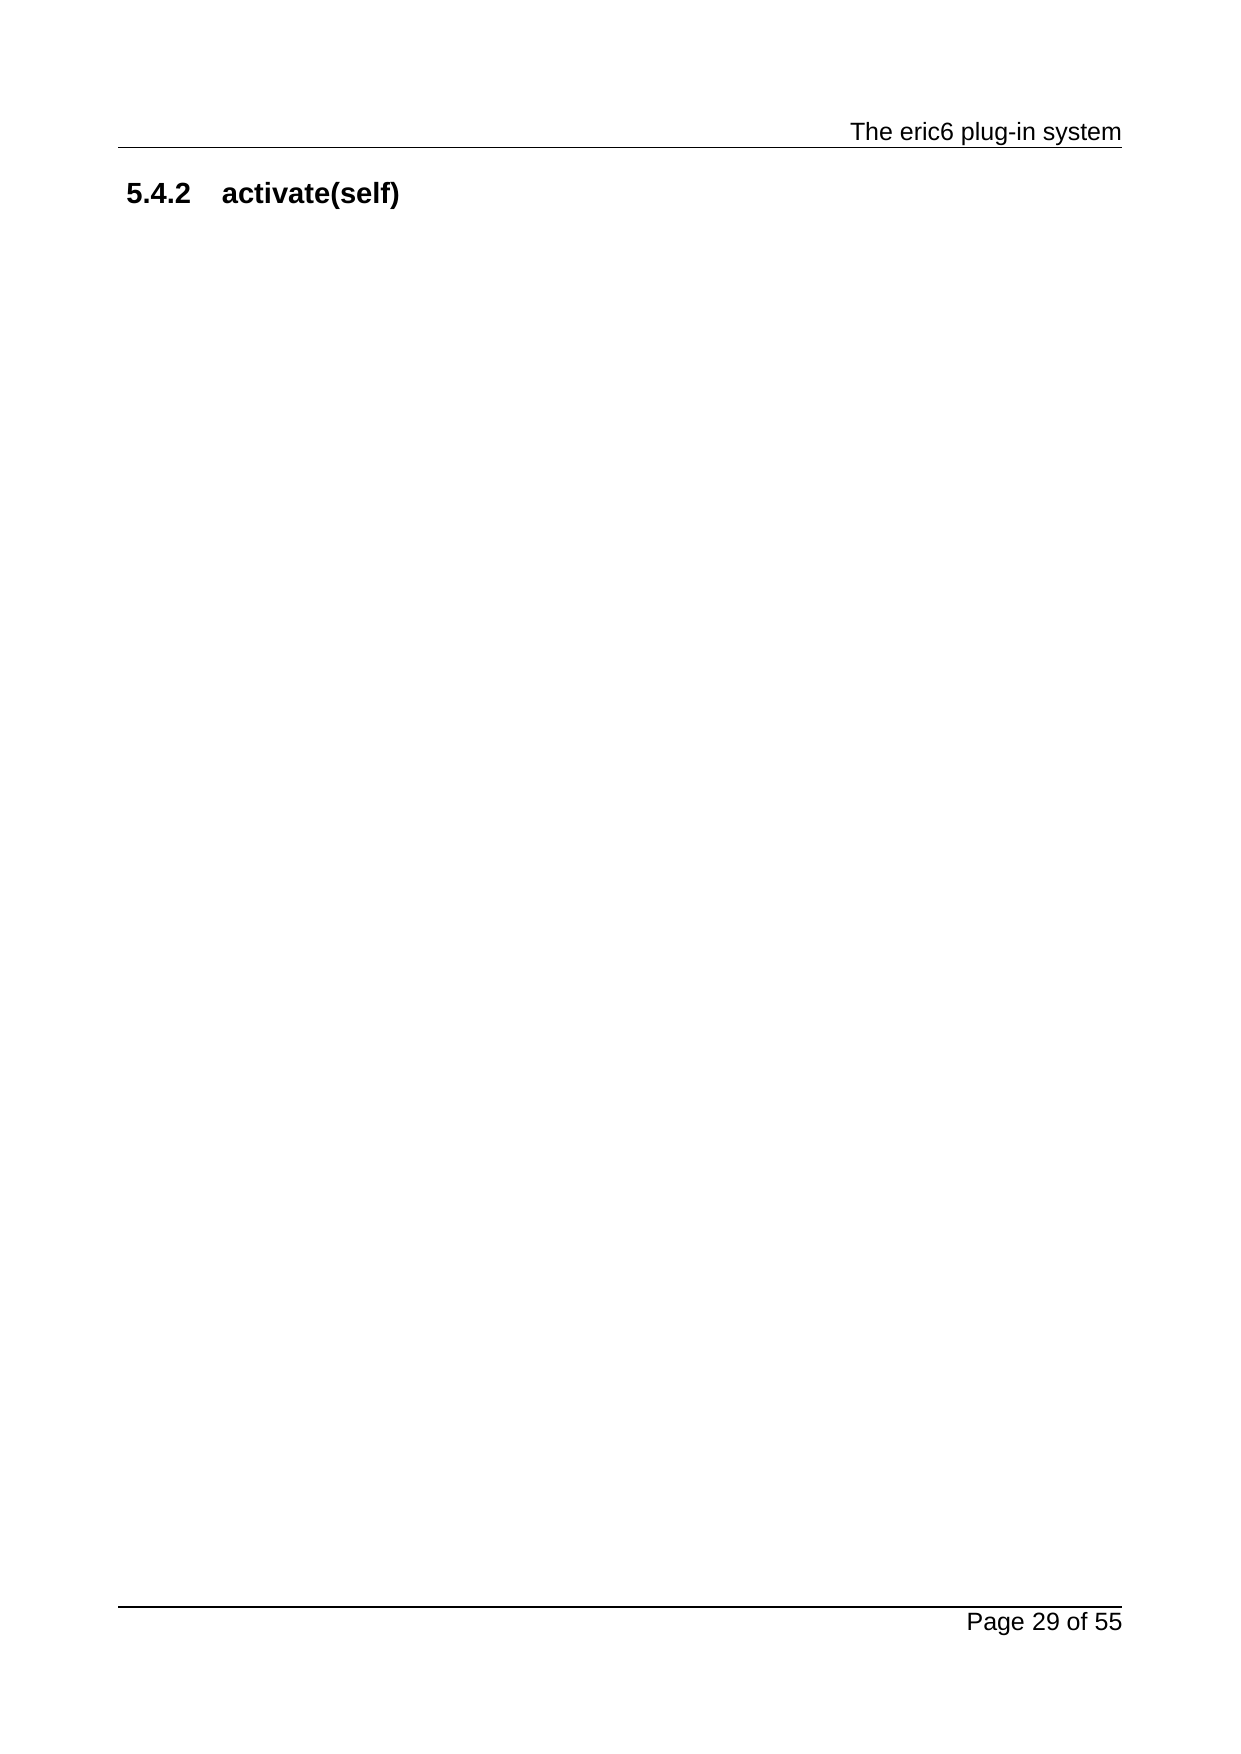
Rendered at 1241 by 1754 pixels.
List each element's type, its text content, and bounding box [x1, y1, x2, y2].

subtitle activate(self) [118, 177, 1122, 210]
